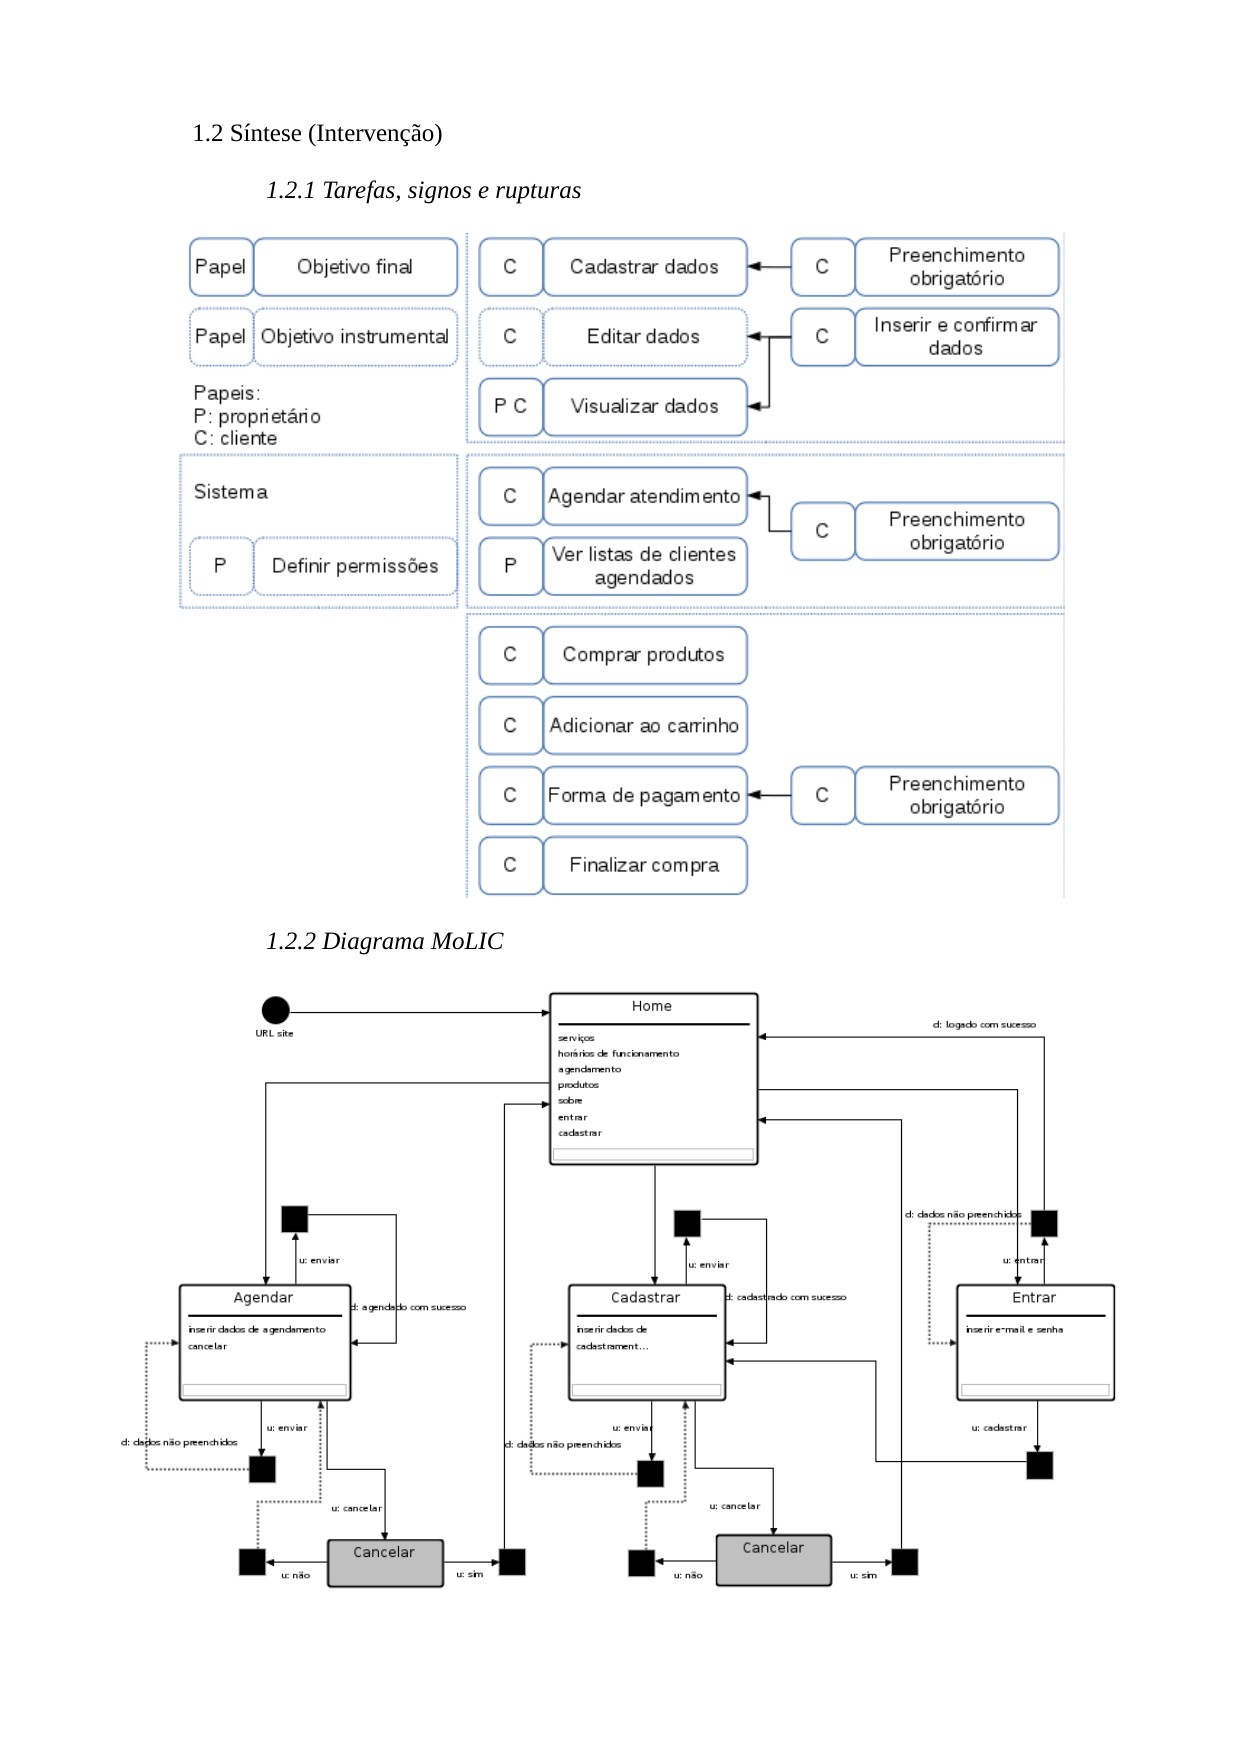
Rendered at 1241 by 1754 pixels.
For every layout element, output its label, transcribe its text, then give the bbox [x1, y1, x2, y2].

text 1.2.2 Diagrama MoLIC [118, 926, 1122, 955]
text 1.2.1 Tarefas, signos e rupturas [118, 176, 1122, 204]
picture [175, 233, 1065, 898]
picture [118, 983, 1123, 1594]
text 1.2 Síntese (Intervenção) [118, 118, 1122, 147]
